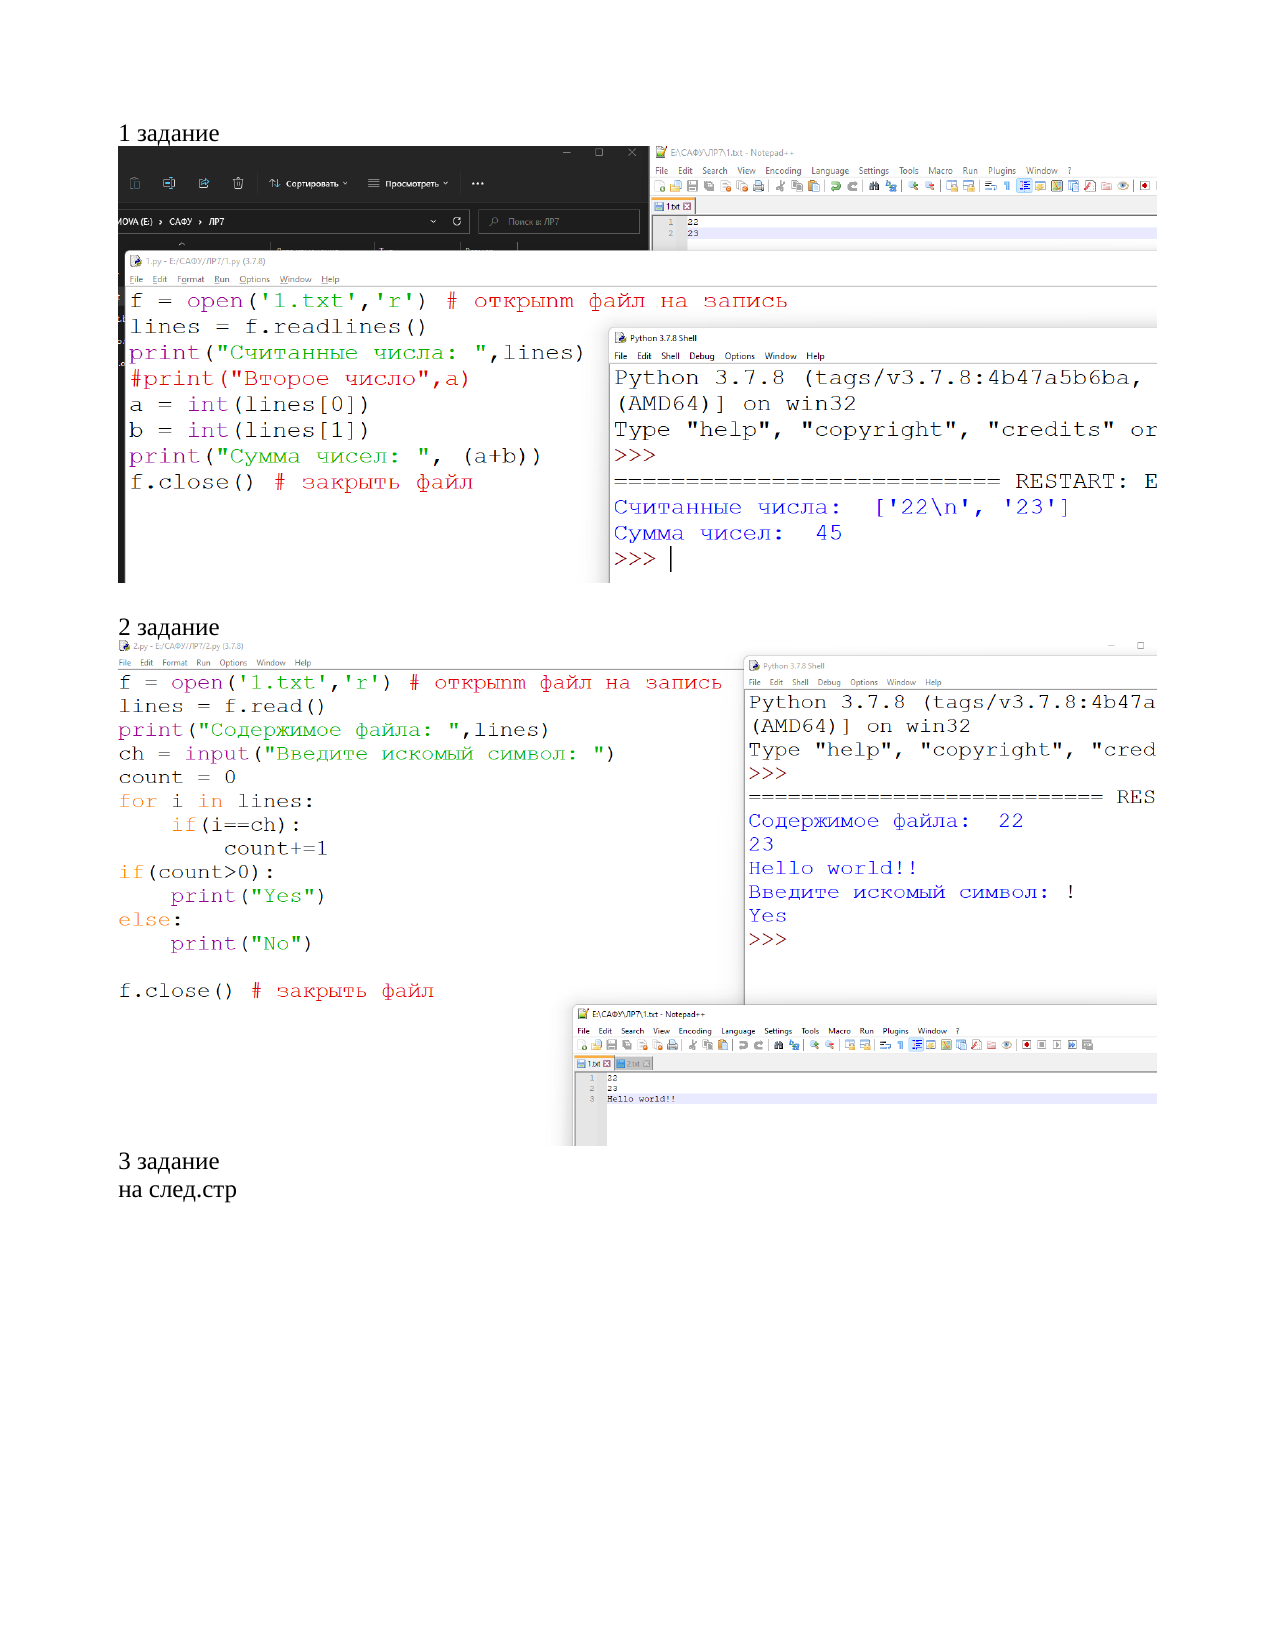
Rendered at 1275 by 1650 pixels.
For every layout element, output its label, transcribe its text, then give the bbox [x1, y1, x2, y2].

text на след.стр [118, 1174, 1157, 1203]
text 1 задание [118, 118, 1157, 146]
text 3 задание [118, 1146, 1157, 1174]
text 2 задание [118, 612, 1157, 640]
